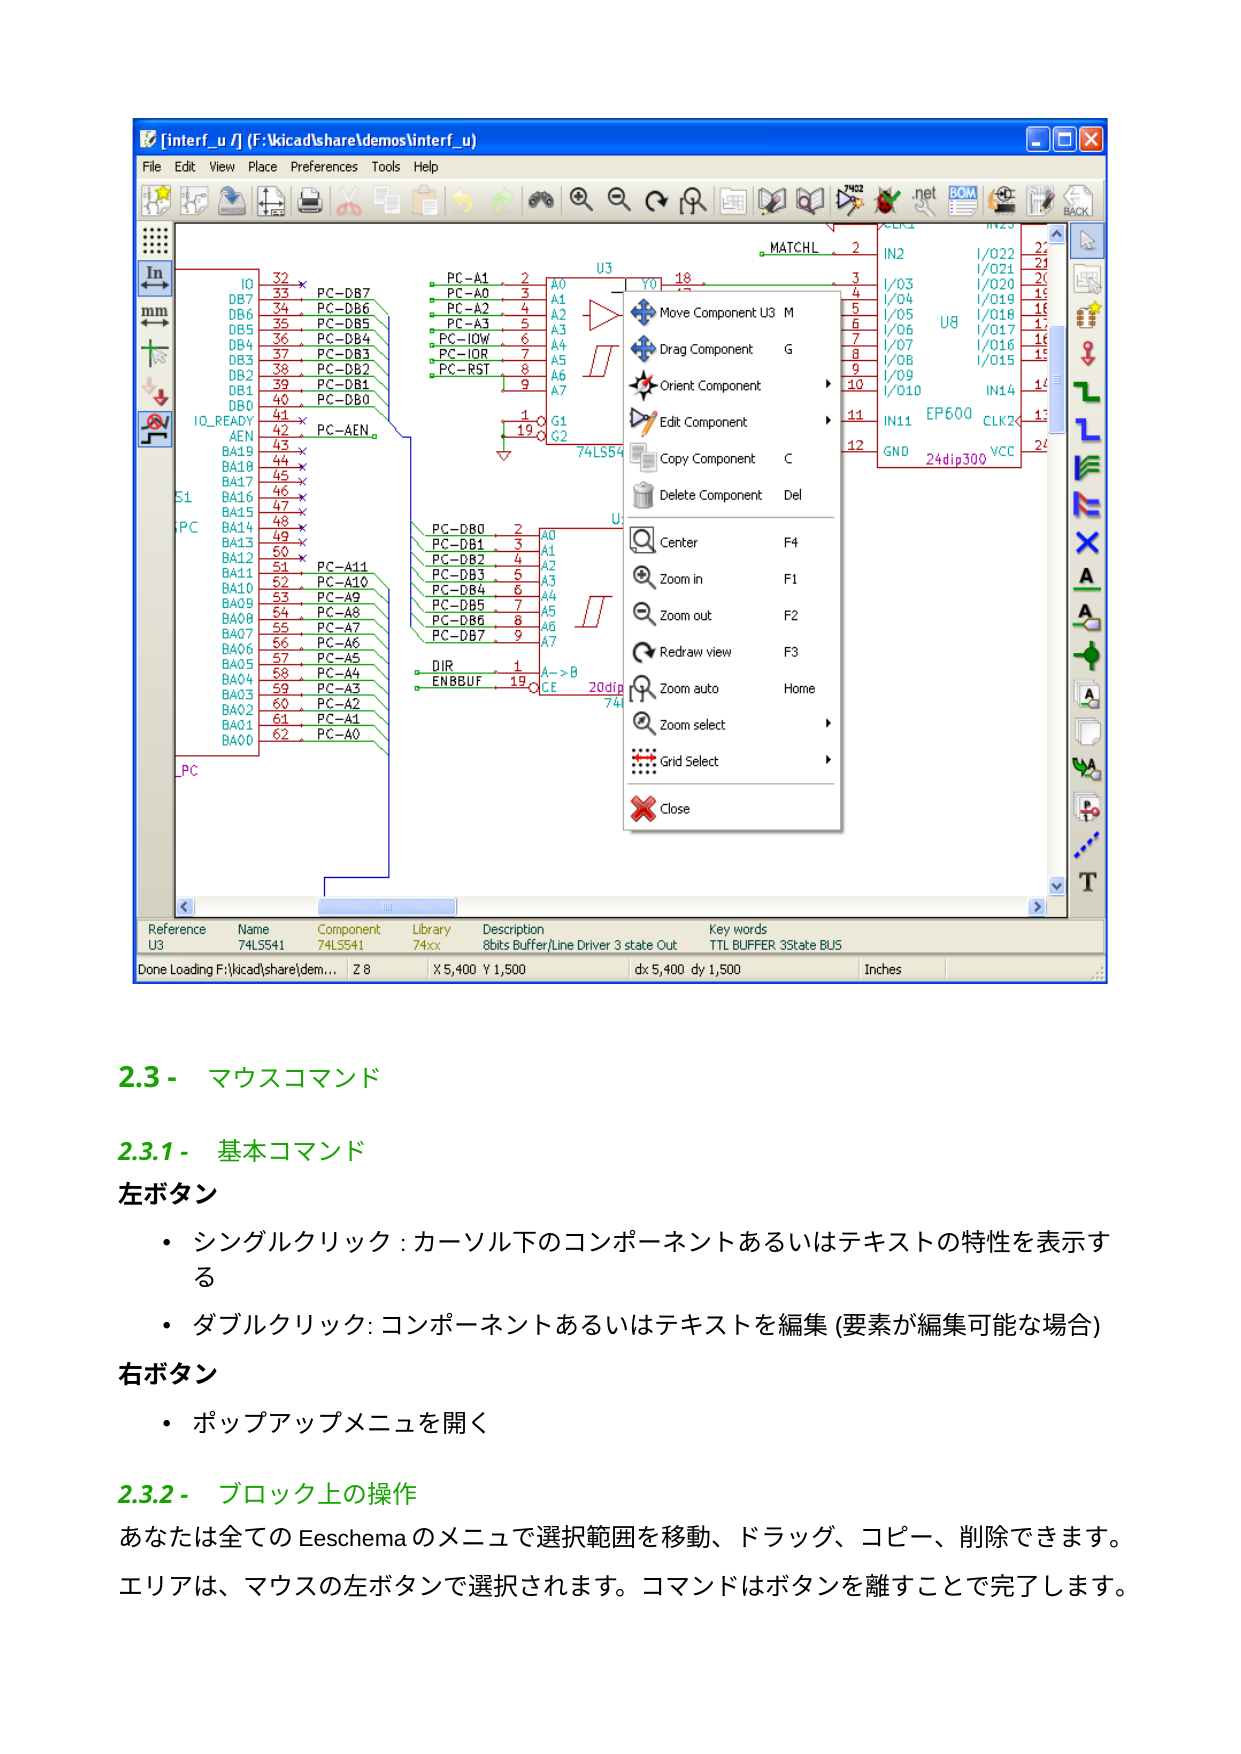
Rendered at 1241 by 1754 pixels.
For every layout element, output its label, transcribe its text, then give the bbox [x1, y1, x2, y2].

subtitle ブロック上の操作 [118, 1475, 1122, 1511]
subtitle マウスコマンド [118, 1056, 1122, 1096]
list シングルクリック : カーソル下のコンポーネントあるいはテキストの特性を表示する [162, 1223, 1122, 1293]
subtitle 基本コマンド [118, 1131, 1122, 1168]
text エリアは、マウスの左ボタンで選択されます。コマンドはボタンを離すことで完了します。 [118, 1566, 1122, 1632]
text あなたは全てのEeschemaのメニュで選択範囲を移動、ドラッグ、コピー、削除できます。 [118, 1518, 1122, 1554]
text 左ボタン [118, 1174, 1122, 1210]
list ダブルクリック: コンポーネントあるいはテキストを編集 (要素が編集可能な場合) [162, 1306, 1122, 1342]
text 右ボタン [118, 1354, 1122, 1391]
list ポップアップメニュを開く [162, 1403, 1122, 1439]
picture [132, 118, 1108, 984]
